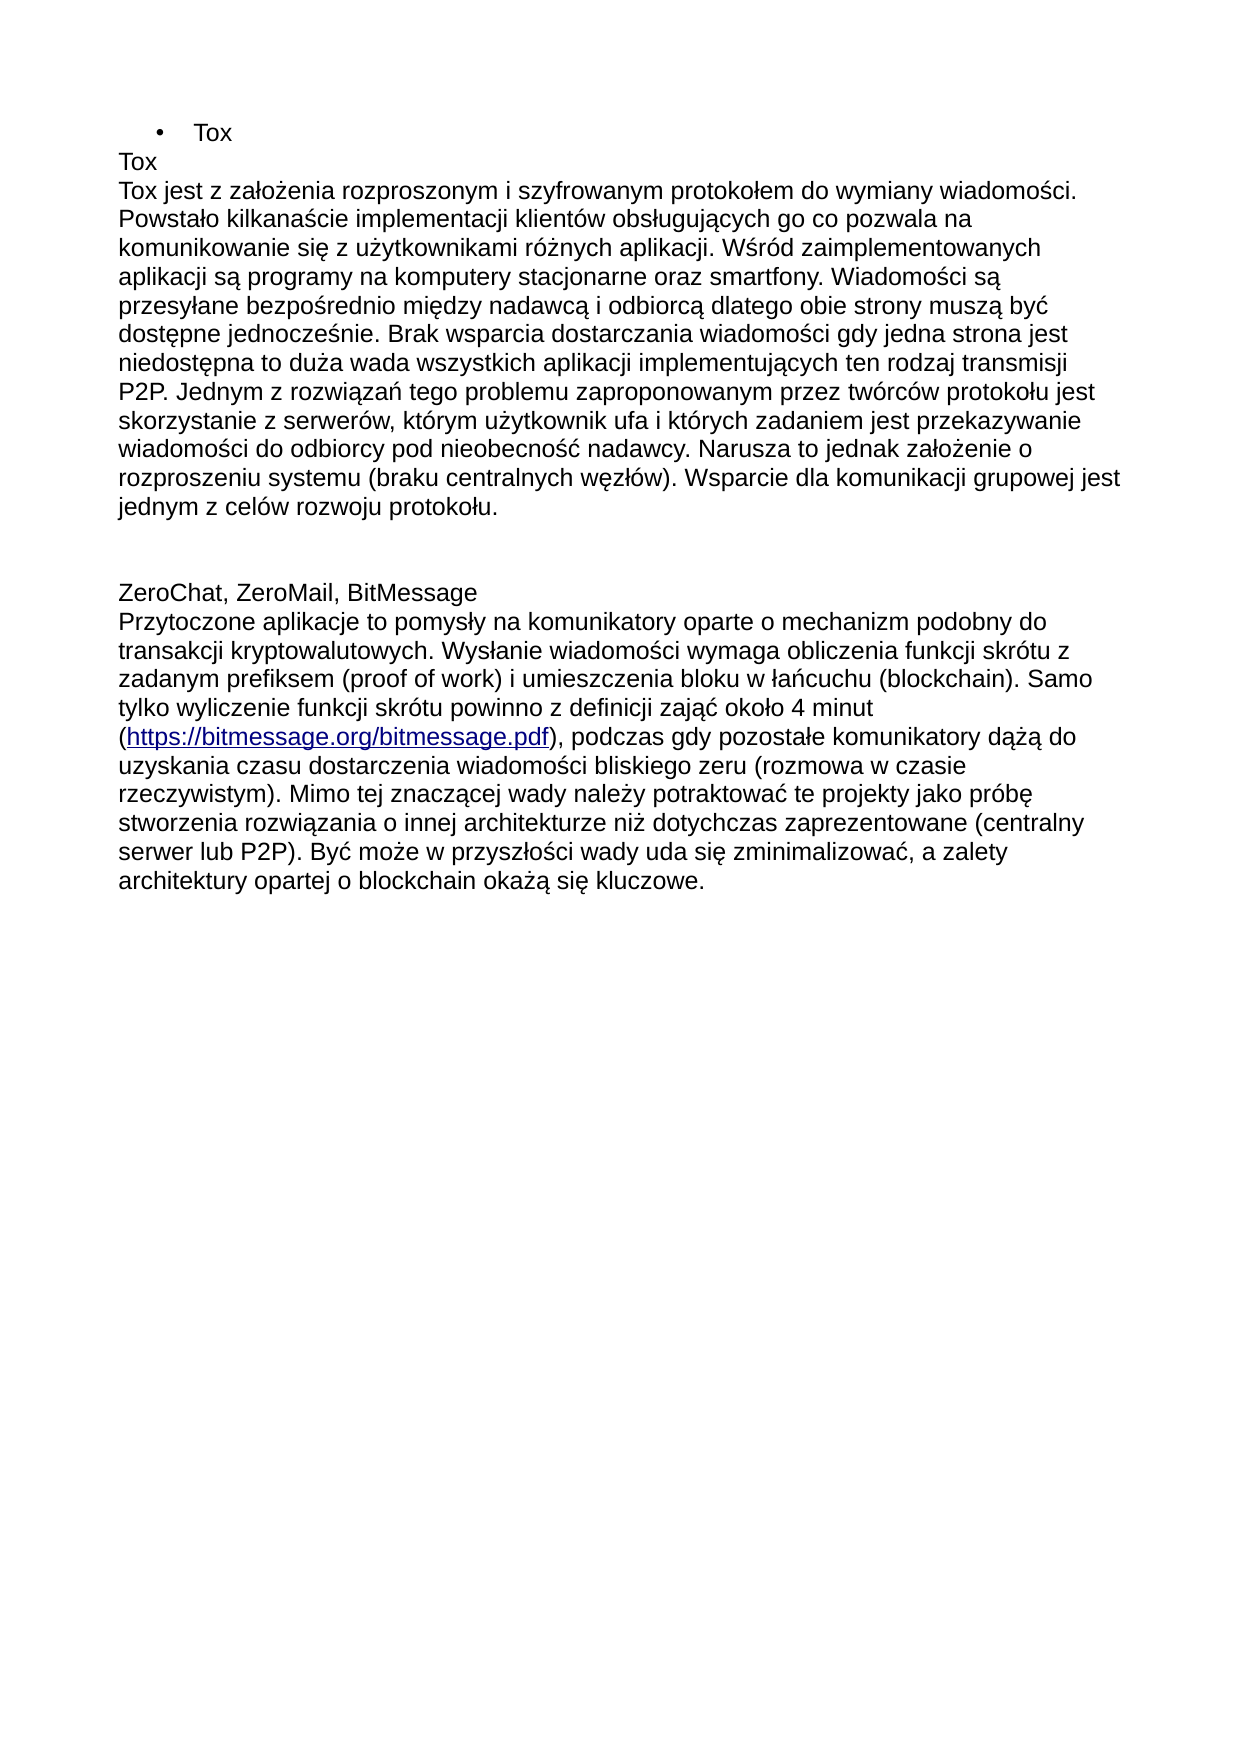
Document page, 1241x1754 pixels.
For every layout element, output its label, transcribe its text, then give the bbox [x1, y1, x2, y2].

list Tox [156, 118, 1122, 147]
text Przytoczone aplikacje to pomysły na komunikatory oparte o mechanizm podobny do transakcji kryptowalutowych. Wysłanie wiadomości wymaga obliczenia funkcji skrótu z zadanym prefiksem (proof of work) i umieszczenia bloku w łańcuchu (blockchain). Samo tylko wyliczenie funkcji skrótu powinno z definicji zająć około 4 minut (https://bitmessage.org/bitmessage.pdf), podczas gdy pozostałe komunikatory dążą do uzyskania czasu dostarczenia wiadomości bliskiego zeru (rozmowa w czasie rzeczywistym). Mimo tej znaczącej wady należy potraktować te projekty jako próbę stworzenia rozwiązania o innej architekturze niż dotychczas zaprezentowane (centralny serwer lub P2P). Być może w przyszłości wady uda się zminimalizować, a zalety architektury opartej o blockchain okażą się kluczowe. [118, 607, 1122, 894]
text Tox [118, 147, 1122, 176]
text Tox jest z założenia rozproszonym i szyfrowanym protokołem do wymiany wiadomości. Powstało kilkanaście implementacji klientów obsługujących go co pozwala na komunikowanie się z użytkownikami różnych aplikacji. Wśród zaimplementowanych aplikacji są programy na komputery stacjonarne oraz smartfony. Wiadomości są przesyłane bezpośrednio między nadawcą i odbiorcą dlatego obie strony muszą być dostępne jednocześnie. Brak wsparcia dostarczania wiadomości gdy jedna strona jest niedostępna to duża wada wszystkich aplikacji implementujących ten rodzaj transmisji P2P. Jednym z rozwiązań tego problemu zaproponowanym przez twórców protokołu jest skorzystanie z serwerów, którym użytkownik ufa i których zadaniem jest przekazywanie wiadomości do odbiorcy pod nieobecność nadawcy. Narusza to jednak założenie o rozproszeniu systemu (braku centralnych węzłów). Wsparcie dla komunikacji grupowej jest jednym z celów rozwoju protokołu. [118, 176, 1122, 521]
text ZeroChat, ZeroMail, BitMessage [118, 578, 1122, 607]
